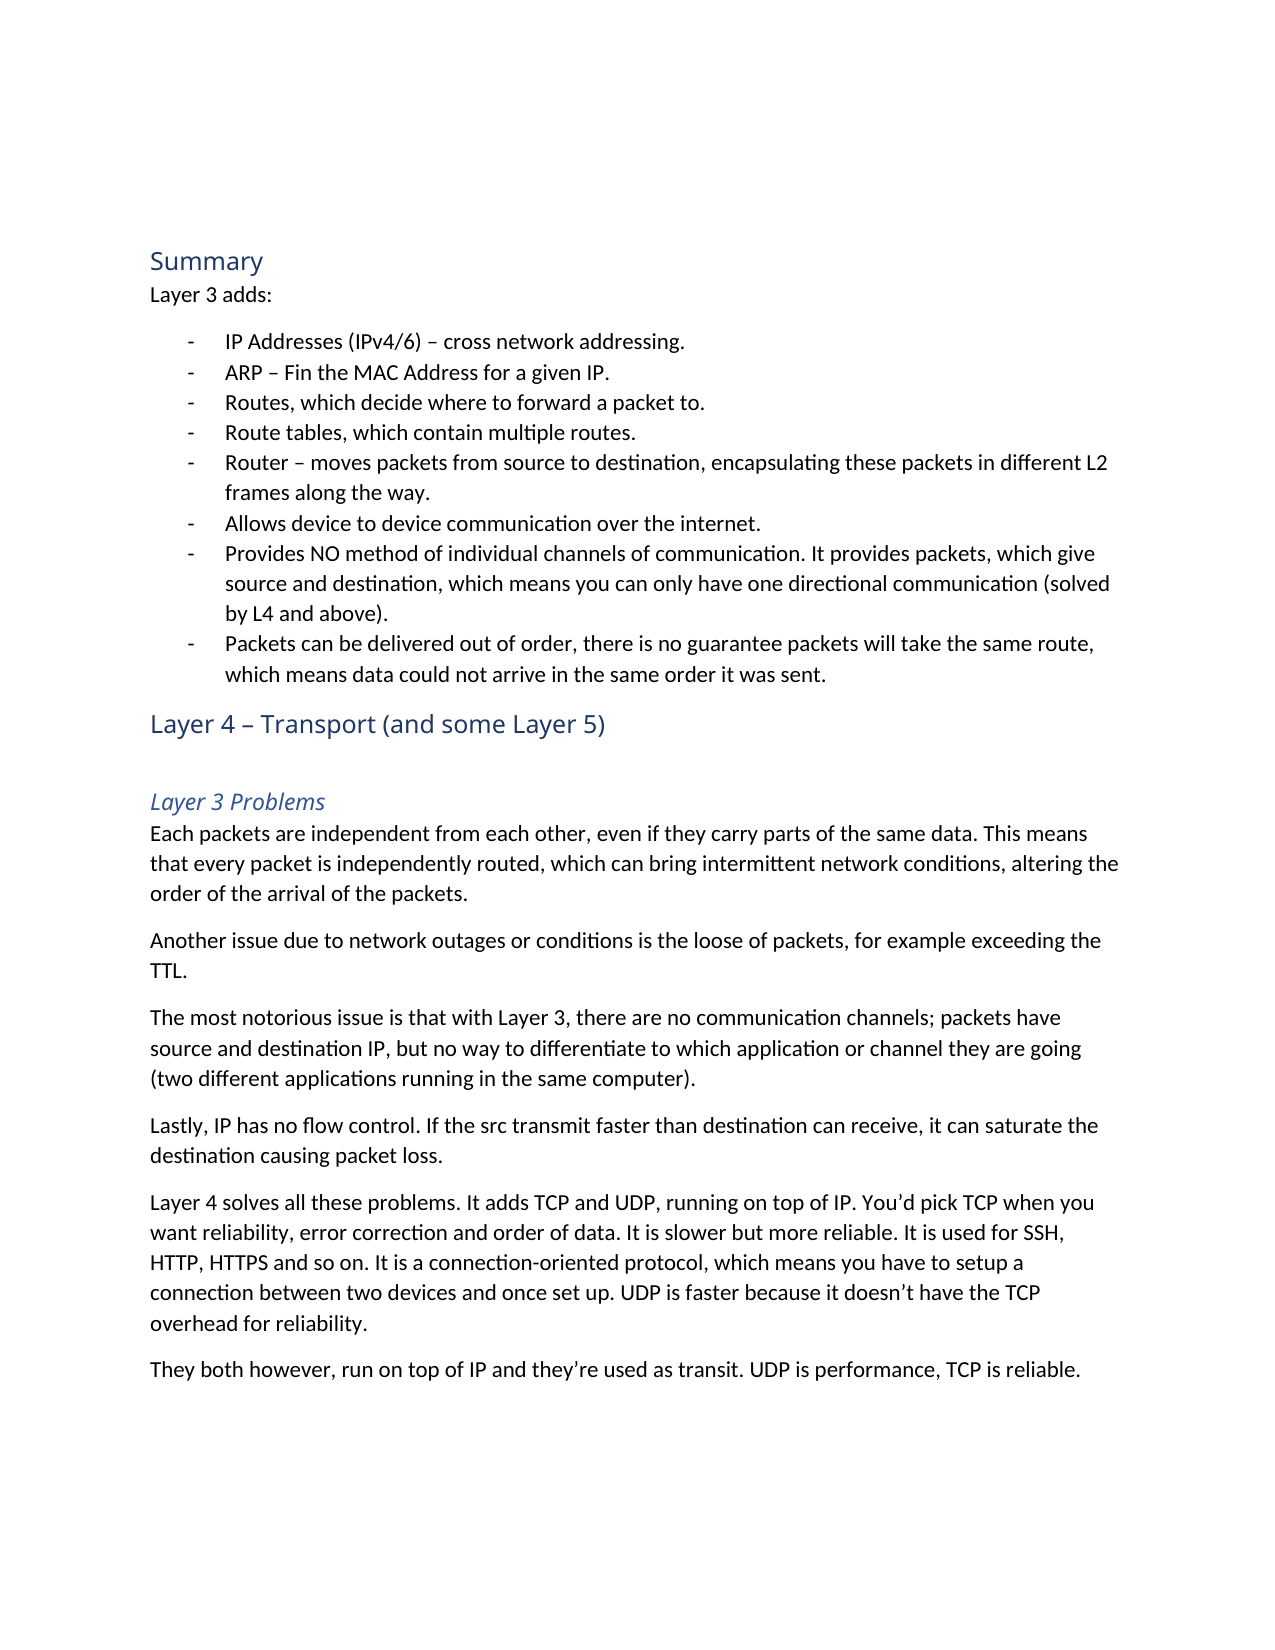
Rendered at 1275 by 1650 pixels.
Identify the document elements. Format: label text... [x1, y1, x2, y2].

list Routes, which decide where to forward a packet to. [187, 388, 1125, 416]
list Route tables, which contain multiple routes. [187, 418, 1125, 446]
text Each packets are independent from each other, even if they carry parts of the same data. This means that every packet is independently routed, which can bring intermittent network conditions, altering the order of the arrival of the packets. [150, 819, 1125, 908]
text The most notorious issue is that with Layer 3, there are no communication channels; packets have source and destination IP, but no way to differentiate to which application or channel they are going (two different applications running in the same computer). [150, 1003, 1125, 1092]
list Packets can be delivered out of order, there is no guarantee packets will take the same route, which means data could not arrive in the same order it was sent. [187, 629, 1125, 688]
list Provides NO method of individual channels of communication. It provides packets, which give source and destination, which means you can only have one directional communication (solved by L4 and above). [187, 539, 1125, 627]
list ARP – Fin the MAC Address for a given IP. [187, 358, 1125, 386]
list Allows device to device communication over the internet. [187, 509, 1125, 537]
text Another issue due to network outages or conditions is the loose of packets, for example exceeding the TTL. [150, 926, 1125, 985]
subtitle Summary [150, 244, 1125, 278]
list Router – moves packets from source to destination, encapsulating these packets in different L2 frames along the way. [187, 448, 1125, 506]
list IP Addresses (IPv4/6) – cross network addressing. [187, 327, 1125, 355]
text Layer 3 adds: [150, 281, 1125, 308]
subtitle Layer 3 Problems [150, 785, 1125, 817]
text Lastly, IP has no flow control. If the src transmit faster than destination can receive, it can saturate the destination causing packet loss. [150, 1111, 1125, 1169]
subtitle Layer 4 – Transport (and some Layer 5) [150, 707, 1125, 741]
text Layer 4 solves all these problems. It adds TCP and UDP, running on top of IP. You’d pick TCP when you want reliability, error correction and order of data. It is slower but more reliable. It is used for SSH, HTTP, HTTPS and so on. It is a connection-oriented protocol, which means you have to setup a connection between two devices and once set up. UDP is faster because it doesn’t have the TCP overhead for reliability. [150, 1188, 1125, 1337]
text They both however, run on top of IP and they’re used as transit. UDP is performance, TCP is reliable. [150, 1356, 1125, 1384]
